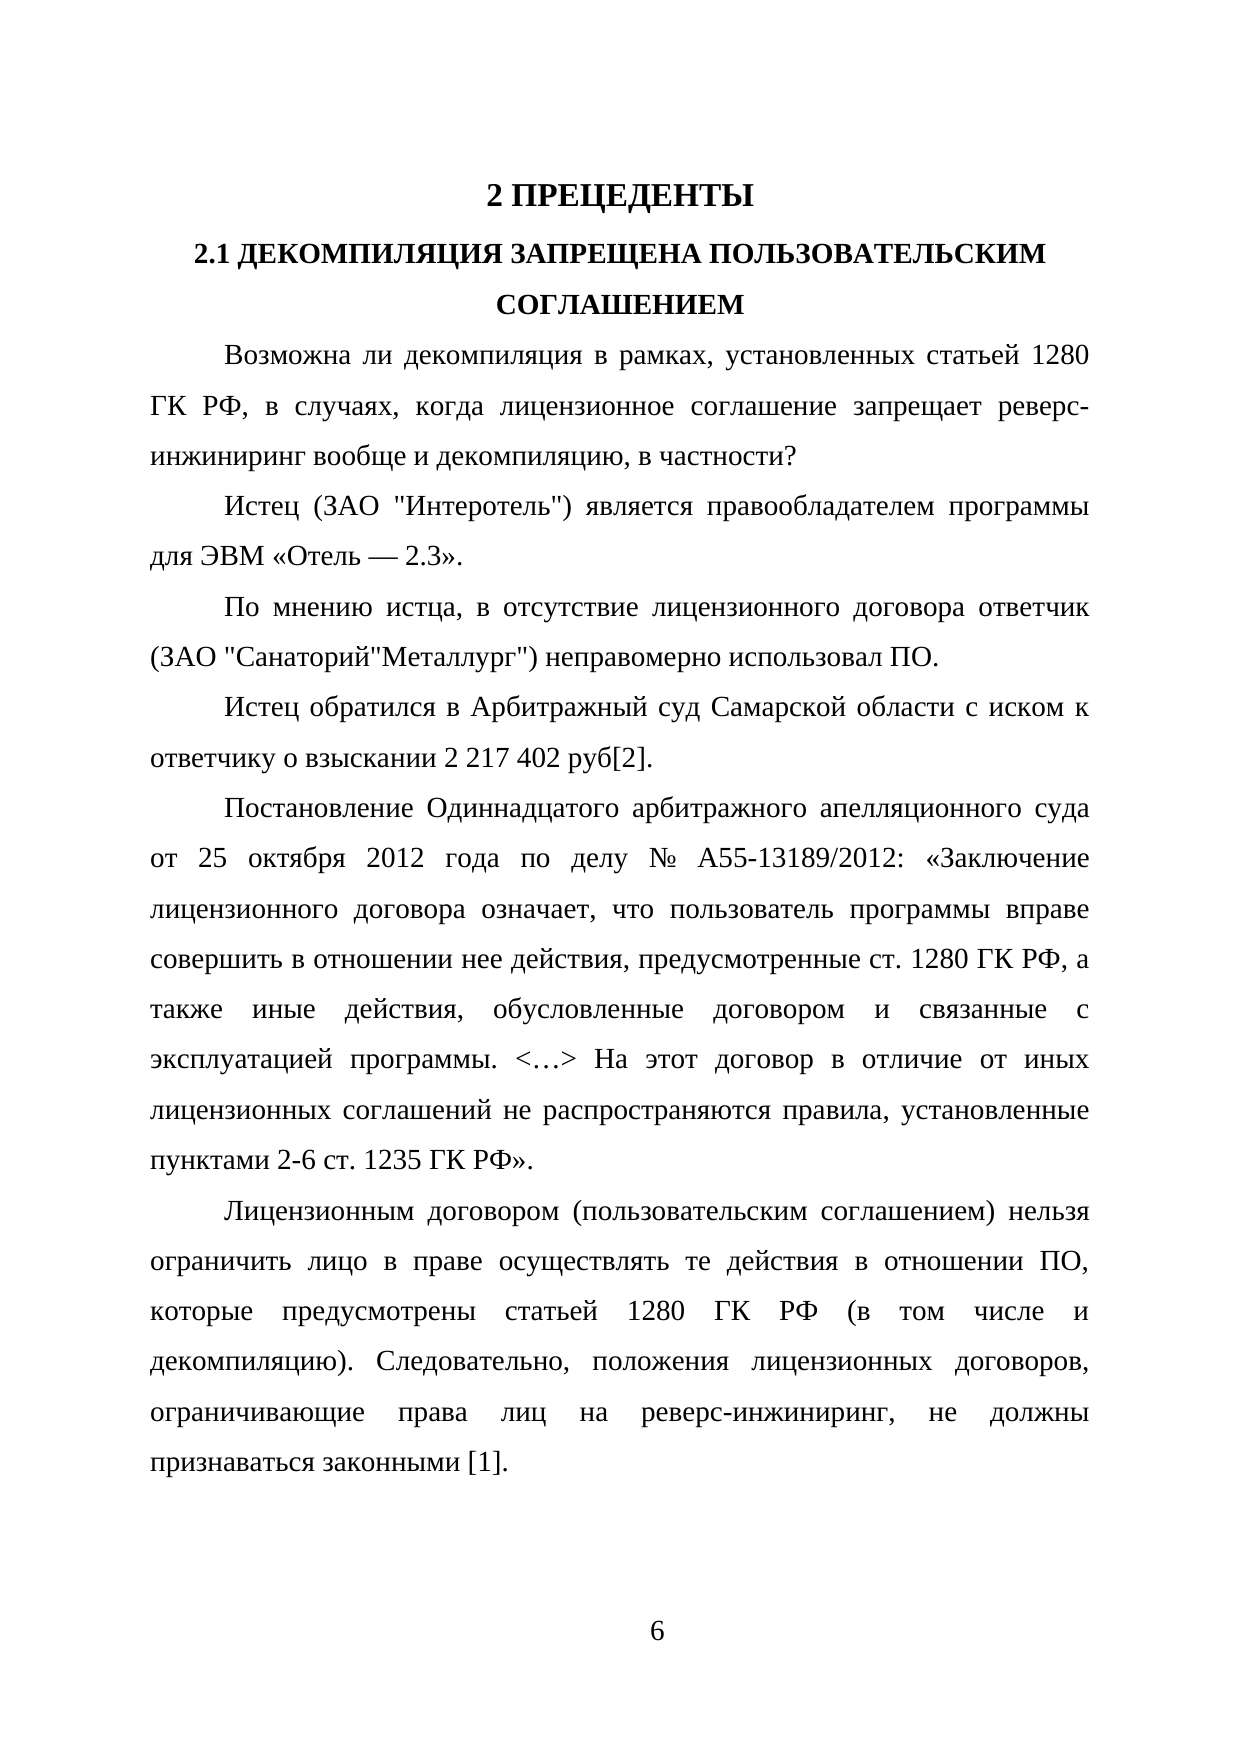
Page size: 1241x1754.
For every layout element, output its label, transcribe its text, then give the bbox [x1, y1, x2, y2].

text По мнению истца, в отсутствие лицензионного договора ответчик (ЗАО "Санаторий"Металлург") неправомерно использовал ПО. [150, 589, 1090, 673]
text Лицензионным договором (пользовательским соглашением) нельзя ограничить лицо в праве осуществлять те действия в отношении ПО, которые предусмотрены статьей 1280 ГК РФ (в том числе и декомпиляцию). Следовательно, положения лицензионных договоров, ограничивающие права лиц на реверс-инжиниринг, не должны признаваться законными [1]. [150, 1193, 1090, 1478]
text Возможна ли декомпиляция в рамках, установленных статьей 1280 ГК РФ, в случаях, когда лицензионное соглашение запрещает реверс-инжиниринг вообще и декомпиляцию, в частности? [150, 337, 1090, 471]
text Истец обратился в Арбитражный суд Самарской области с иском к ответчику о взыскании 2 217 402 руб[2]. [150, 689, 1090, 773]
subtitle 2 ПРЕЦЕДЕНТЫ [150, 175, 1090, 213]
subtitle 2.1 ДЕКОМПИЛЯЦИЯ ЗАПРЕЩЕНА ПОЛЬЗОВАТЕЛЬСКИМ СОГЛАШЕНИЕМ [150, 237, 1090, 321]
text Истец (ЗАО "Интеротель") является правообладателем программы для ЭВМ «Отель — 2.3». [150, 488, 1090, 572]
text Постановление Одиннадцатого арбитражного апелляционного суда от 25 октября 2012 года по делу № А55-13189/2012: «Заключение лицензионного договора означает, что пользователь программы вправе совершить в отношении нее действия, предусмотренные ст. 1280 ГК РФ, а также иные действия, обусловленные договором и связанные с эксплуатацией программы. <…> На этот договор в отличие от иных лицензионных соглашений не распространяются правила, установленные пунктами 2-6 ст. 1235 ГК РФ». [150, 790, 1090, 1176]
